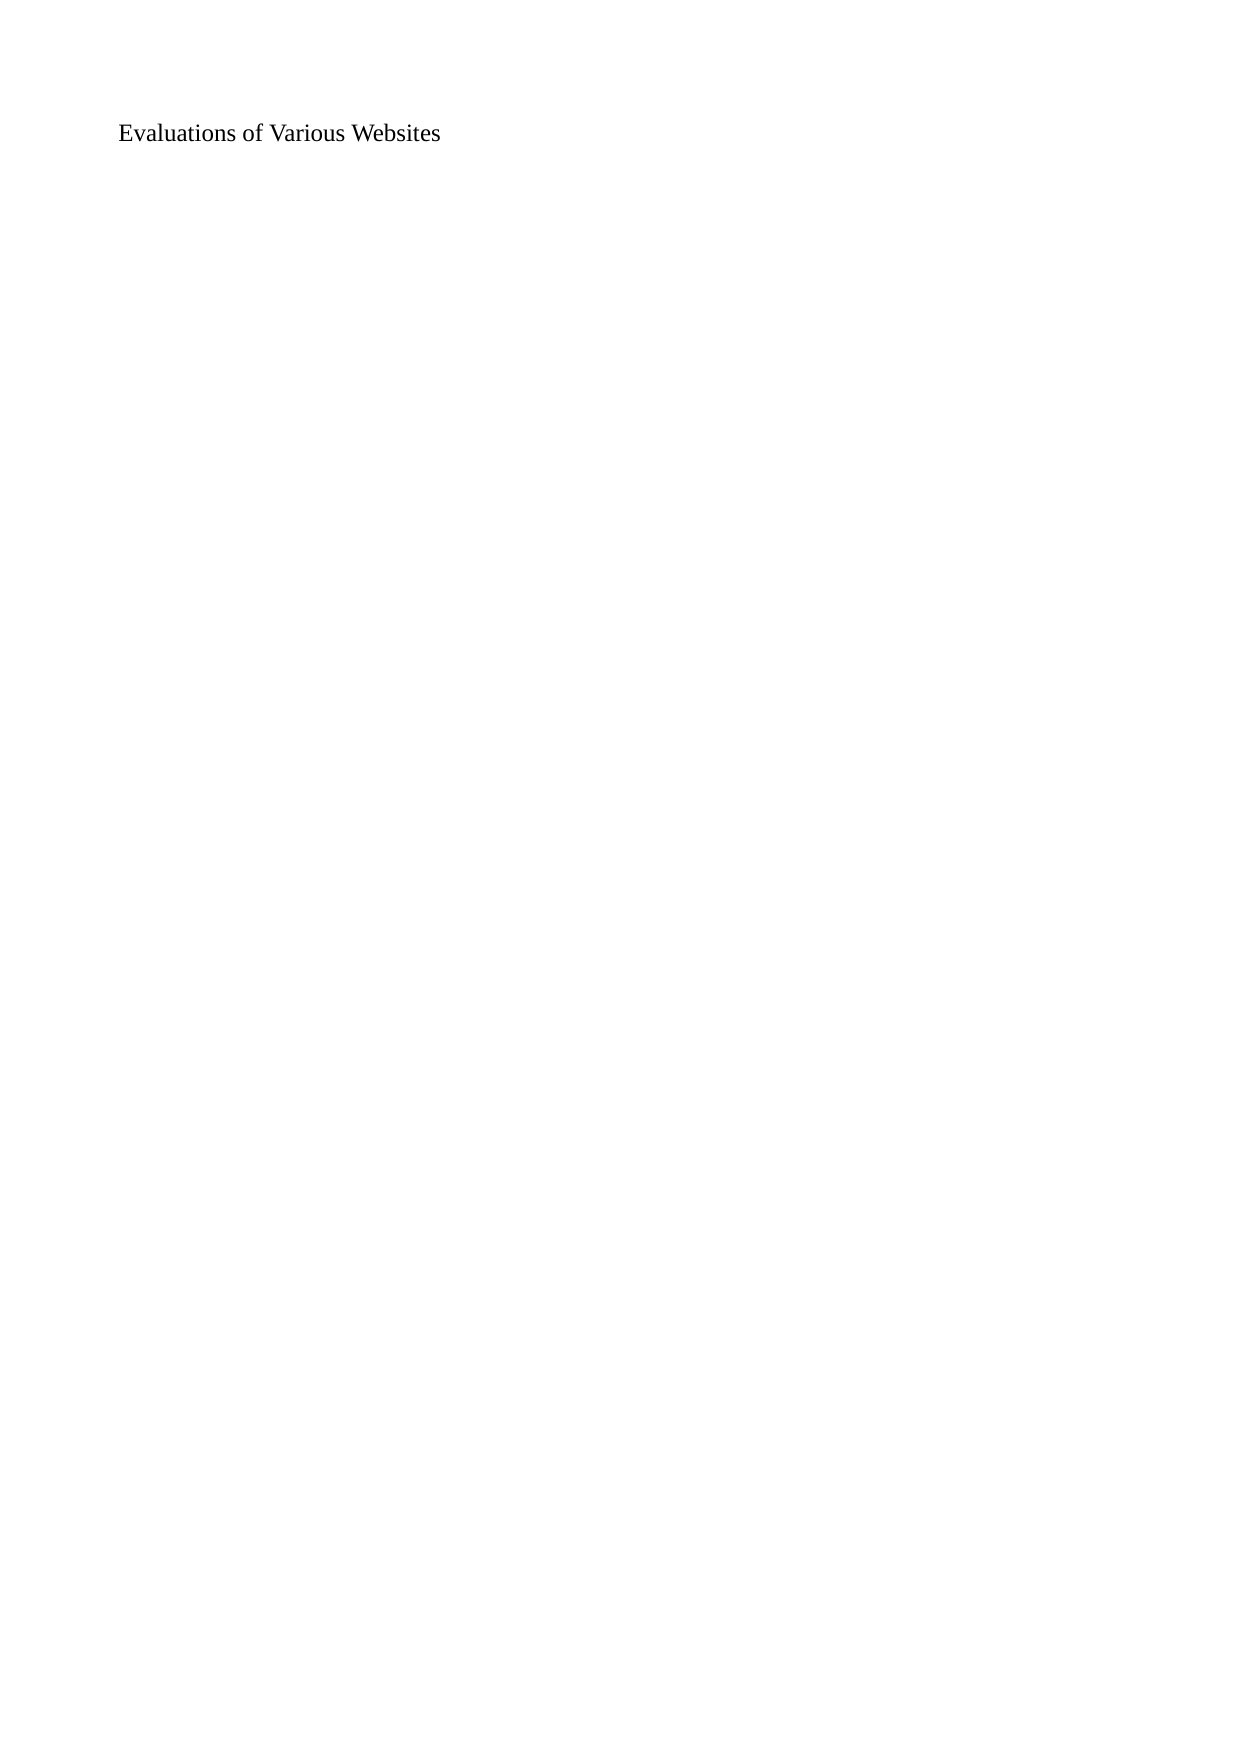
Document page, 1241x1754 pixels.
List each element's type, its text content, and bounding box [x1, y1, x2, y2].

text Evaluations of Various Websites [118, 118, 1122, 147]
